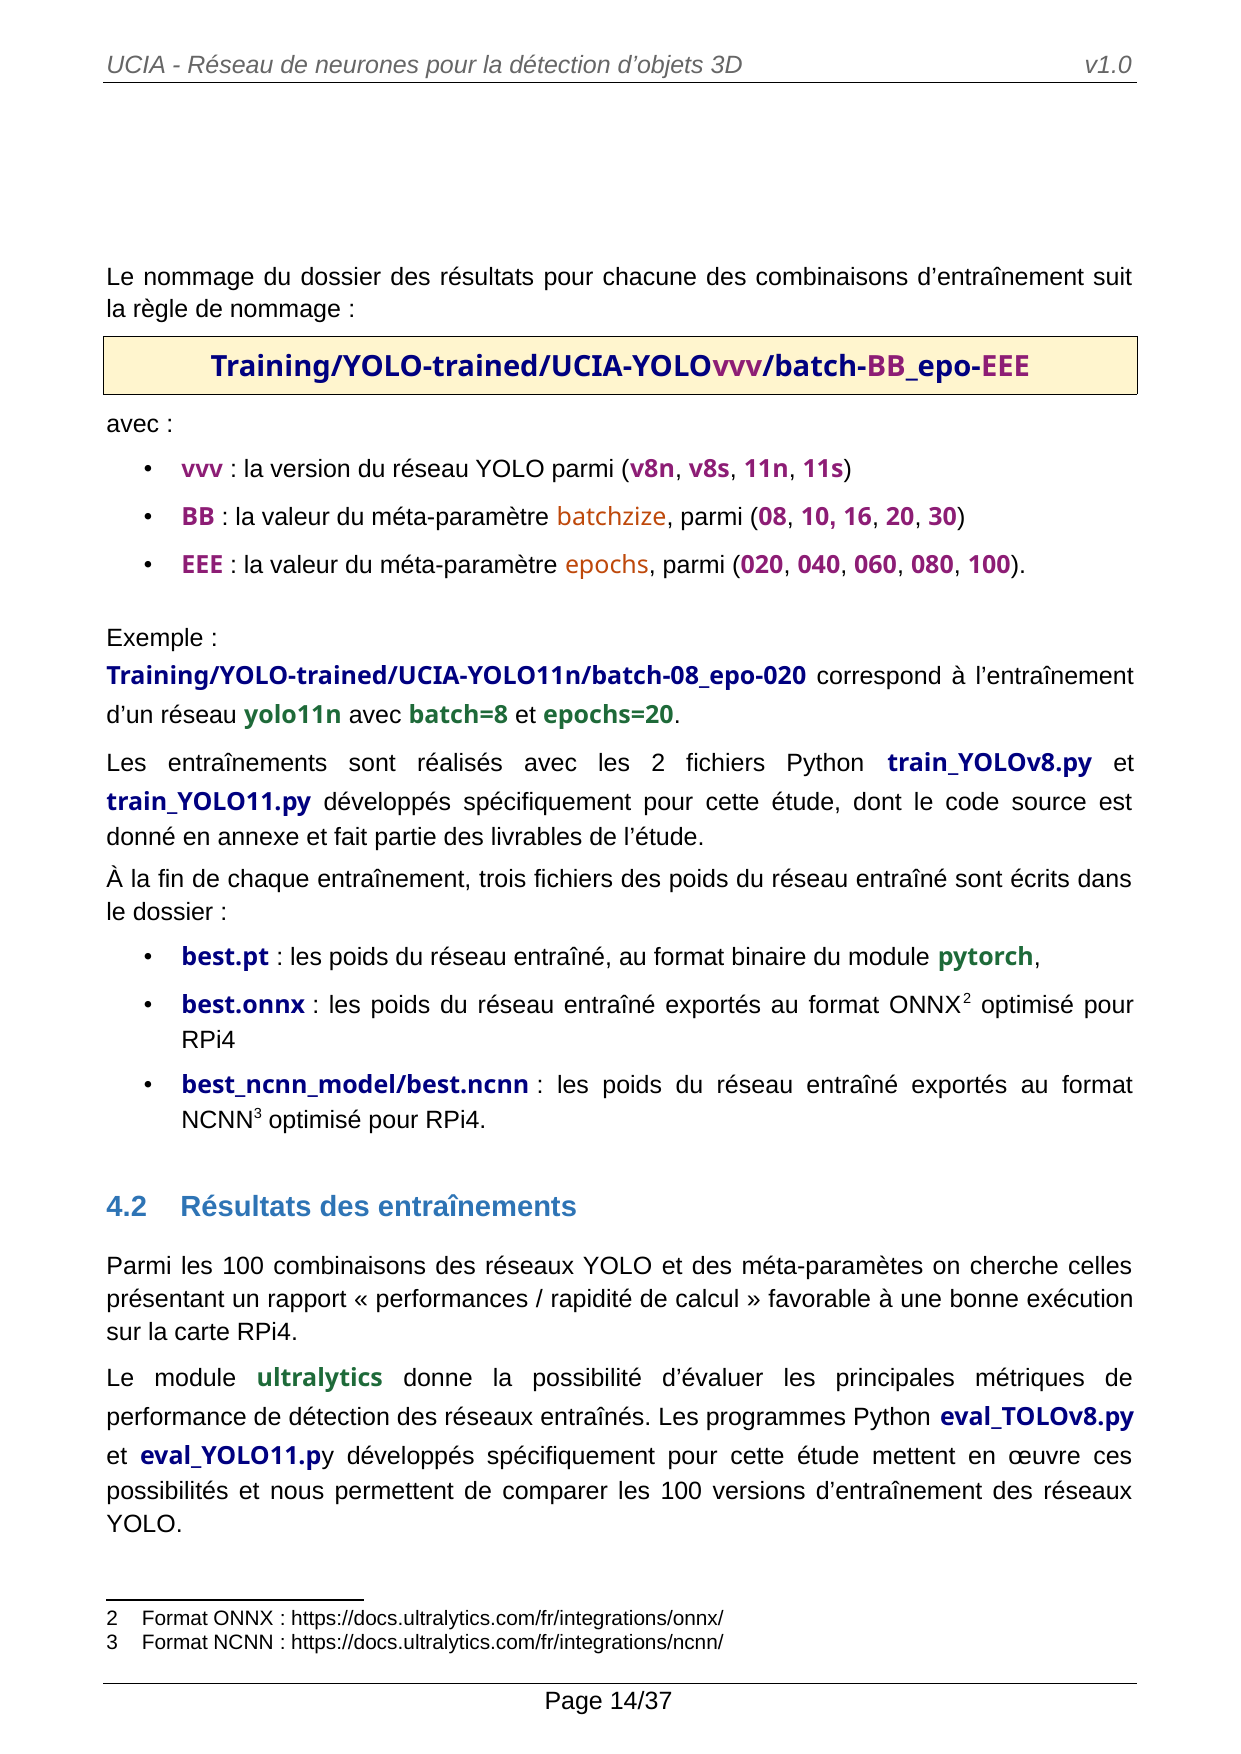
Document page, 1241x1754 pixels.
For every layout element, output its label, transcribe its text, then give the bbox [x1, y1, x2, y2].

list best_ncnn_model/best.ncnn : les poids du réseau entraîné exportés au format NCNN optimisé pour RPi4. [144, 1067, 1134, 1134]
text Parmi les 100 combinaisons des réseaux YOLO et des méta-paramètes on cherche celles présentant un rapport « performances / rapidité de calcul » favorable à une bonne exécution sur la carte RPi4. [106, 1251, 1134, 1346]
text À la fin de chaque entraînement, trois fichiers des poids du réseau entraîné sont écrits dans le dossier : [106, 864, 1134, 926]
list Format NCNN : https://docs.ultralytics.com/fr/integrations/ncnn/ [106, 1630, 1134, 1654]
list BB : la valeur du méta-paramètre batchzize, parmi (08, 10, 16, 20, 30) [144, 499, 1134, 533]
text Training/YOLO-trained/UCIA-YOLOvvv/batch-BB_epo-EEE [104, 337, 1137, 394]
list EEE : la valeur du méta-paramètre epochs, parmi (020, 040, 060, 080, 100). [144, 547, 1134, 581]
text avec : [106, 409, 1134, 437]
list vvv : la version du réseau YOLO parmi (v8n, v8s, 11n, 11s) [144, 451, 1134, 485]
list best.pt : les poids du réseau entraîné, au format binaire du module pytorch, [144, 939, 1134, 973]
list best.onnx : les poids du réseau entraîné exportés au format ONNX optimisé pour RPi4 [144, 987, 1134, 1054]
text Le module ultralytics donne la possibilité d’évaluer les principales métriques de performance de détection des réseaux entraînés. Les programmes Python eval_TOLOv8.py et eval_YOLO11.py développés spécifiquement pour cette étude mettent en œuvre ces possibilités et nous permettent de comparer les 100 versions d’entraînement des réseaux YOLO. [106, 1359, 1134, 1538]
subtitle Résultats des entraînements [106, 1189, 1134, 1223]
text Exemple : Training/YOLO-trained/UCIA-YOLO11n/batch-08_epo-020 correspond à l’entraînement d’un réseau yolo11n avec batch=8 et epochs=20. [106, 623, 1134, 731]
text Le nommage du dossier des résultats pour chacune des combinaisons d’entraînement suit la règle de nommage : [106, 261, 1134, 323]
text Les entraînements sont réalisés avec les 2 fichiers Python train_YOLOv8.py et train_YOLO11.py développés spécifiquement pour cette étude, dont le code source est donné en annexe et fait partie des livrables de l’étude. [106, 744, 1134, 851]
list Format ONNX : https://docs.ultralytics.com/fr/integrations/onnx/ [106, 1606, 1134, 1630]
